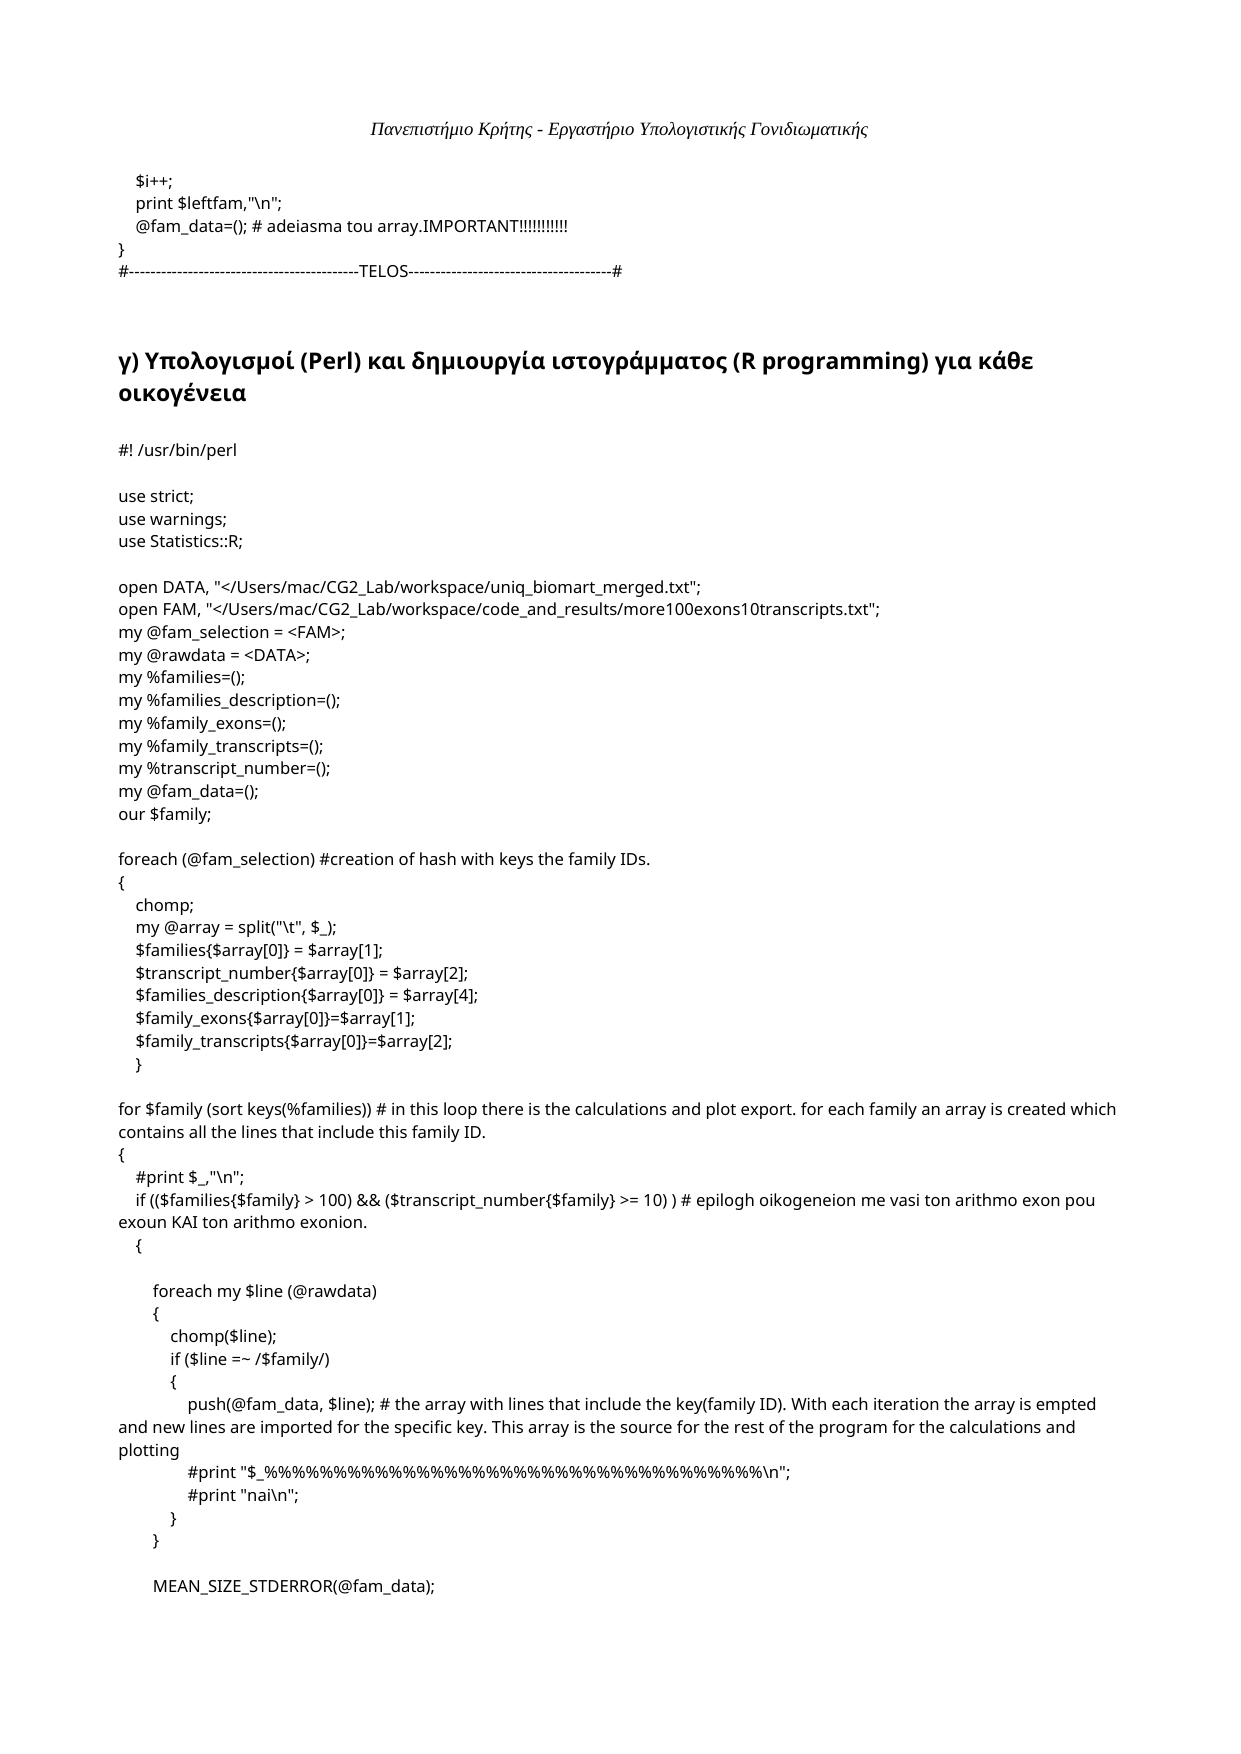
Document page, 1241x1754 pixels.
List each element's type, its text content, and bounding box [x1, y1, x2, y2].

text #print $_,"\n"; [118, 1166, 1122, 1188]
text print $leftfam,"\n"; [118, 192, 1122, 214]
text if (($families{$family} > 100) && ($transcript_number{$family} >= 10) ) # epilogh oikogeneion me vasi ton arithmo exon pou exoun KAI ton arithmo exonion. [118, 1188, 1122, 1234]
text my @fam_selection = <FAM>; [118, 621, 1122, 643]
text our $family; [118, 802, 1122, 825]
text #-------------------------------------------TELOS--------------------------------------# [118, 260, 1122, 283]
text MEAN_SIZE_STDERROR(@fam_data); [118, 1574, 1122, 1597]
text { [118, 1143, 1122, 1166]
text chomp($line); [118, 1324, 1122, 1347]
text @fam_data=(); # adeiasma tou array.IMPORTANT!!!!!!!!!!! [118, 214, 1122, 237]
text #print "nai\n"; [118, 1483, 1122, 1506]
text } [118, 1506, 1122, 1529]
text $families_description{$array[0]} = $array[4]; [118, 984, 1122, 1007]
text foreach my $line (@rawdata) [118, 1279, 1122, 1302]
text my %families=(); [118, 666, 1122, 689]
text { [118, 1234, 1122, 1256]
text my %transcript_number=(); [118, 757, 1122, 779]
text $i++; [118, 169, 1122, 192]
text γ) Υπολογισμοί (Perl) και δημιουργία ιστογράμματος (R programming) για κάθε οικογένεια [118, 345, 1122, 408]
text my %family_transcripts=(); [118, 734, 1122, 757]
text my %families_description=(); [118, 689, 1122, 711]
text use Statistics::R; [118, 530, 1122, 552]
text { [118, 1302, 1122, 1324]
text my %family_exons=(); [118, 711, 1122, 734]
text #! /usr/bin/perl [118, 439, 1122, 462]
text } [118, 237, 1122, 260]
text $family_exons{$array[0]}=$array[1]; [118, 1007, 1122, 1029]
text { [118, 1370, 1122, 1393]
text #print "$_%%%%%%%%%%%%%%%%%%%%%%%%%%%%%%%%%%%%\n"; [118, 1461, 1122, 1483]
text foreach (@fam_selection) #creation of hash with keys the family IDs. [118, 848, 1122, 870]
text } [118, 1052, 1122, 1075]
text use strict; [118, 484, 1122, 507]
text $families{$array[0]} = $array[1]; [118, 938, 1122, 961]
text $family_transcripts{$array[0]}=$array[2]; [118, 1029, 1122, 1052]
text chomp; [118, 893, 1122, 916]
text open FAM, "</Users/mac/CG2_Lab/workspace/code_and_results/more100exons10transcripts.txt"; [118, 598, 1122, 621]
text if ($line =~ /$family/) [118, 1347, 1122, 1370]
text my @array = split("\t", $_); [118, 916, 1122, 938]
text $transcript_number{$array[0]} = $array[2]; [118, 961, 1122, 984]
text my @rawdata = <DATA>; [118, 643, 1122, 666]
text open DATA, "</Users/mac/CG2_Lab/workspace/uniq_biomart_merged.txt"; [118, 575, 1122, 598]
text for $family (sort keys(%families)) # in this loop there is the calculations and plot export. for each family an array is created which contains all the lines that include this family ID. [118, 1097, 1122, 1143]
text push(@fam_data, $line); # the array with lines that include the key(family ID). With each iteration the array is empted and new lines are imported for the specific key. This array is the source for the rest of the program for the calculations and plotting [118, 1393, 1122, 1461]
text } [118, 1529, 1122, 1552]
text use warnings; [118, 507, 1122, 530]
text my @fam_data=(); [118, 779, 1122, 802]
text { [118, 870, 1122, 893]
